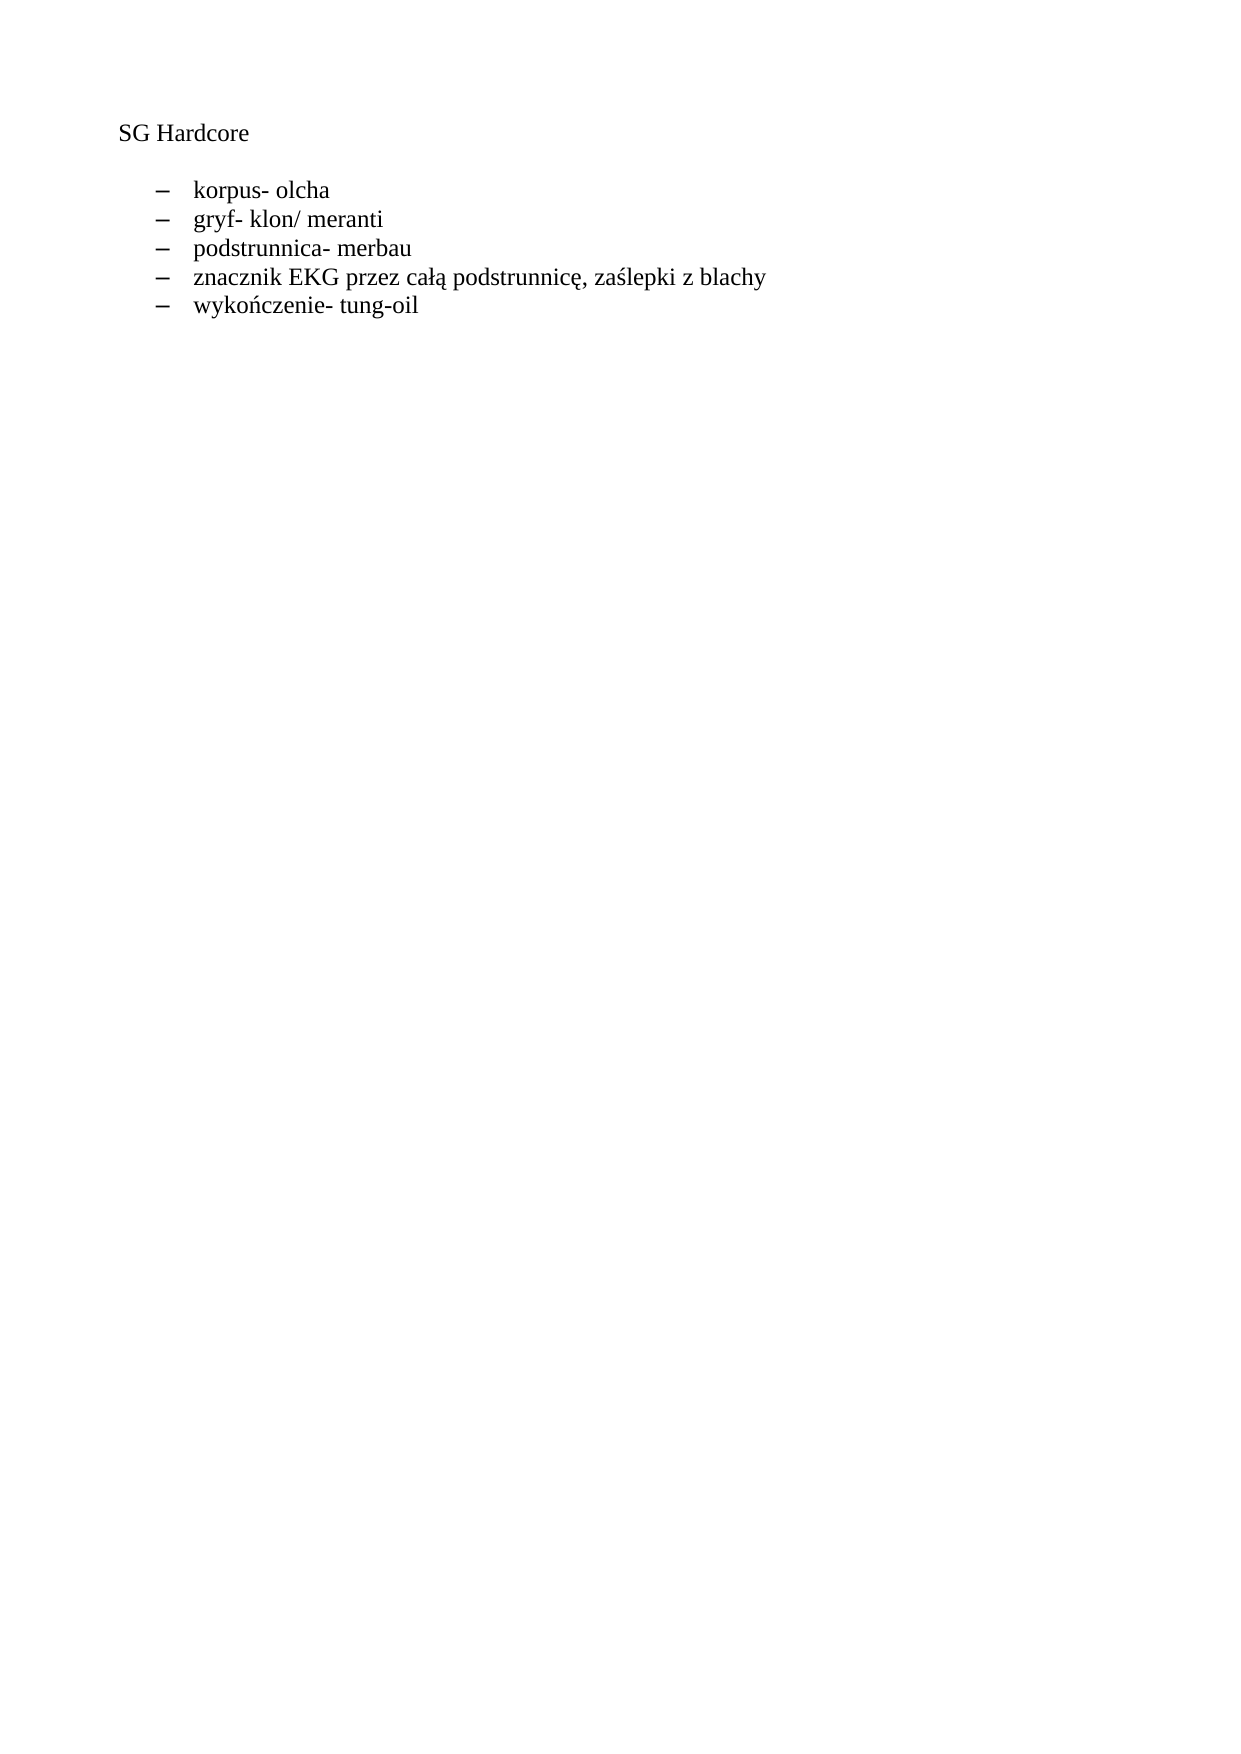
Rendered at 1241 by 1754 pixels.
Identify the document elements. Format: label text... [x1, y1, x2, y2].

list korpus- olcha [156, 176, 1122, 204]
list wykończenie- tung-oil [156, 291, 1122, 319]
list gryf- klon/ meranti [156, 204, 1122, 233]
list podstrunnica- merbau [156, 233, 1122, 262]
list znacznik EKG przez całą podstrunnicę, zaślepki z blachy [156, 262, 1122, 291]
text SG Hardcore [118, 118, 1122, 147]
